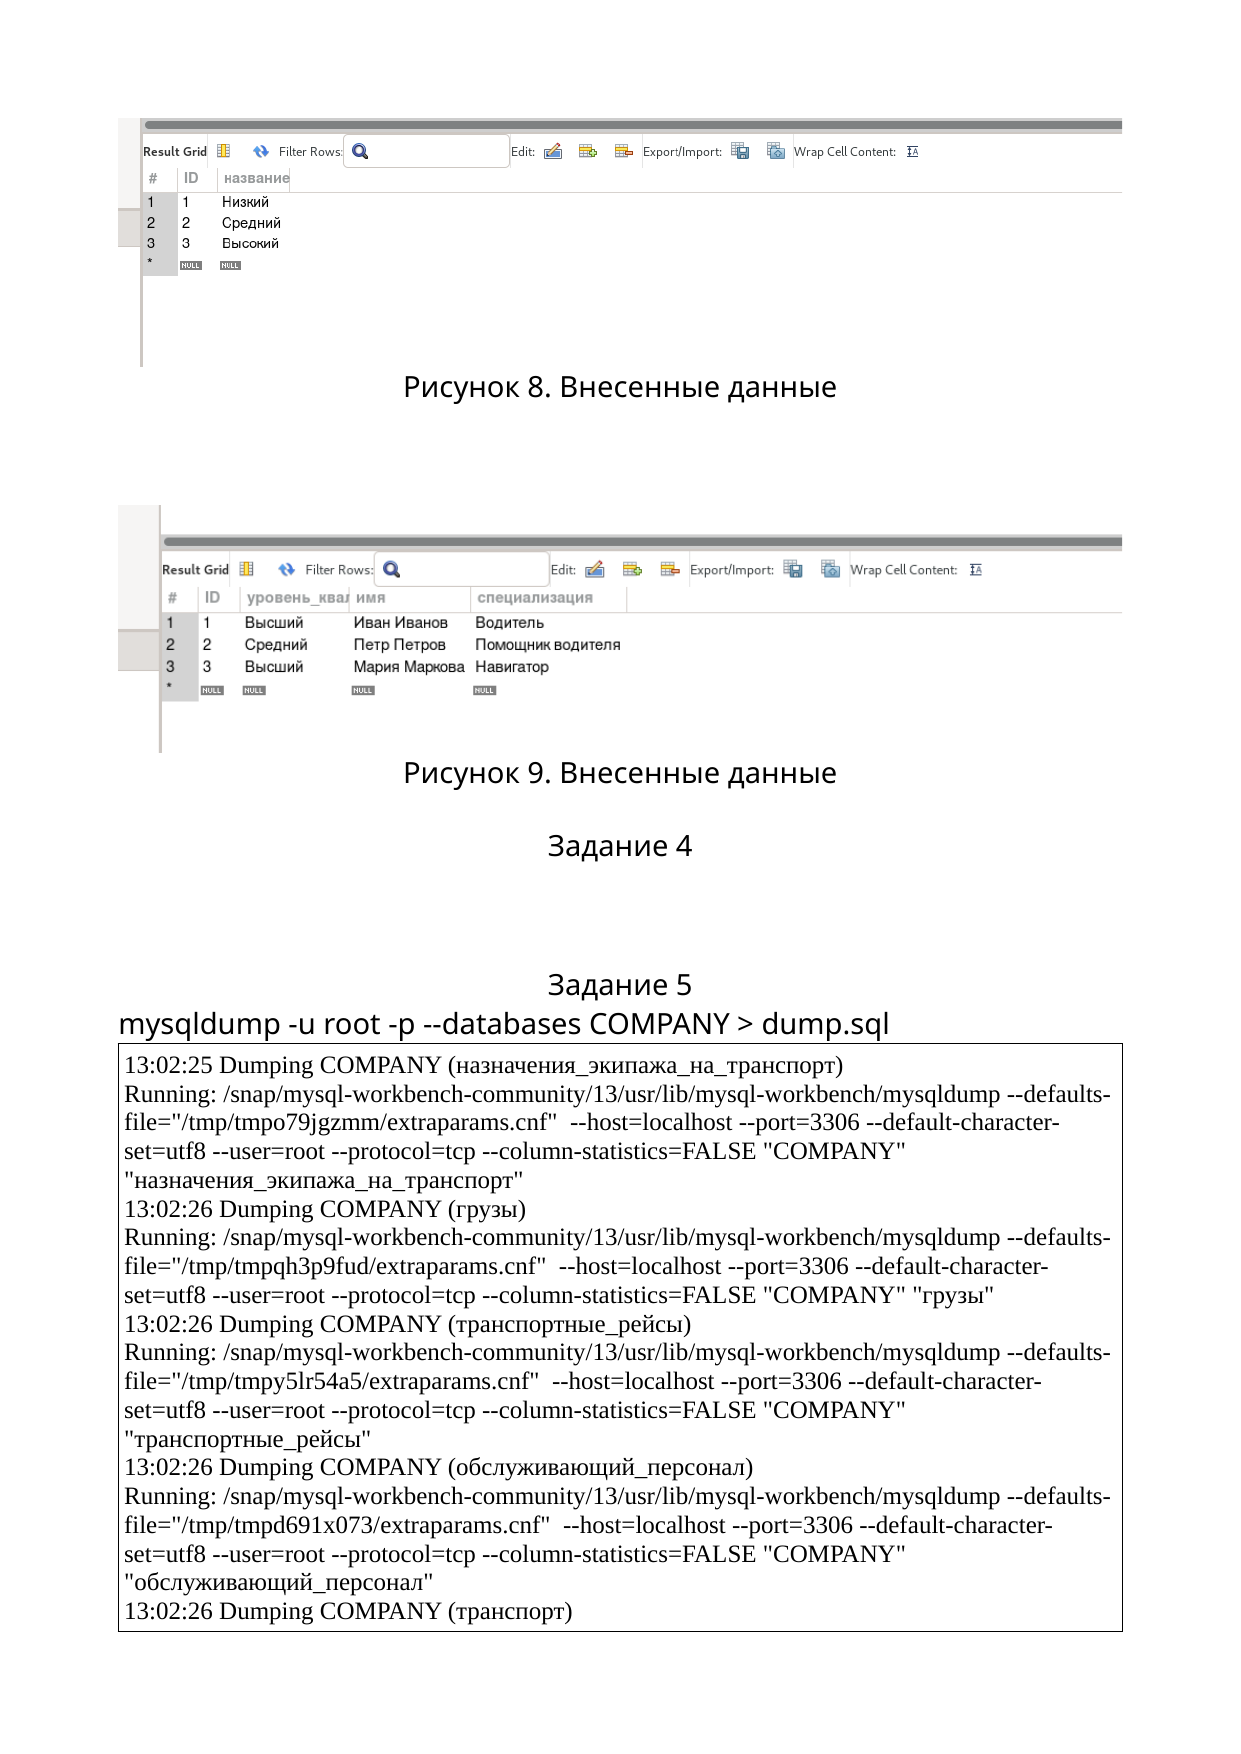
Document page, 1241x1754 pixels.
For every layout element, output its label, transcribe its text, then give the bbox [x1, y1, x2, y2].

picture [118, 118, 1123, 367]
table_header 13:02:25 Dumping COMPANY (назначения_экипажа_на_транспорт) Running: /snap/mysql-workbench-community/13/usr/lib/mysql-workbench/mysqldump --defaults-file="/tmp/tmpo79jgzmm/extraparams.cnf" --host=localhost --port=3306 --default-character-set=utf8 --user=root --protocol=tcp --column-statistics=FALSE "COMPANY" "назначения_экипажа_на_транспорт" 13:02:26 Dumping COMPANY (грузы) Running: /snap/mysql-workbench-community/13/usr/lib/mysql-workbench/mysqldump --defaults-file="/tmp/tmpqh3p9fud/extraparams.cnf" --host=localhost --port=3306 --default-character-set=utf8 --user=root --protocol=tcp --column-statistics=FALSE "COMPANY" "грузы" 13:02:26 Dumping COMPANY (транспортные_рейсы) Running: /snap/mysql-workbench-community/13/usr/lib/mysql-workbench/mysqldump --defaults-file="/tmp/tmpy5lr54a5/extraparams.cnf" --host=localhost --port=3306 --default-character-set=utf8 --user=root --protocol=tcp --column-statistics=FALSE "COMPANY" "транспортные_рейсы" 13:02:26 Dumping COMPANY (обслуживающий_персонал) Running: /snap/mysql-workbench-community/13/usr/lib/mysql-workbench/mysqldump --defaults-file="/tmp/tmpd691x073/extraparams.cnf" --host=localhost --port=3306 --default-character-set=utf8 --user=root --protocol=tcp --column-statistics=FALSE "COMPANY" "обслуживающий_персонал" 13:02:26 Dumping COMPANY (транспорт) [119, 1044, 1122, 1631]
text Рисунок 8. Внесенные данные [118, 367, 1122, 406]
text mysqldump -u root -p --databases COMPANY > dump.sql [118, 1003, 1122, 1043]
text Задание 5 [118, 964, 1122, 1003]
text Задание 4 [118, 825, 1122, 865]
text Рисунок 9. Внесенные данные [118, 753, 1122, 792]
picture [118, 505, 1123, 753]
